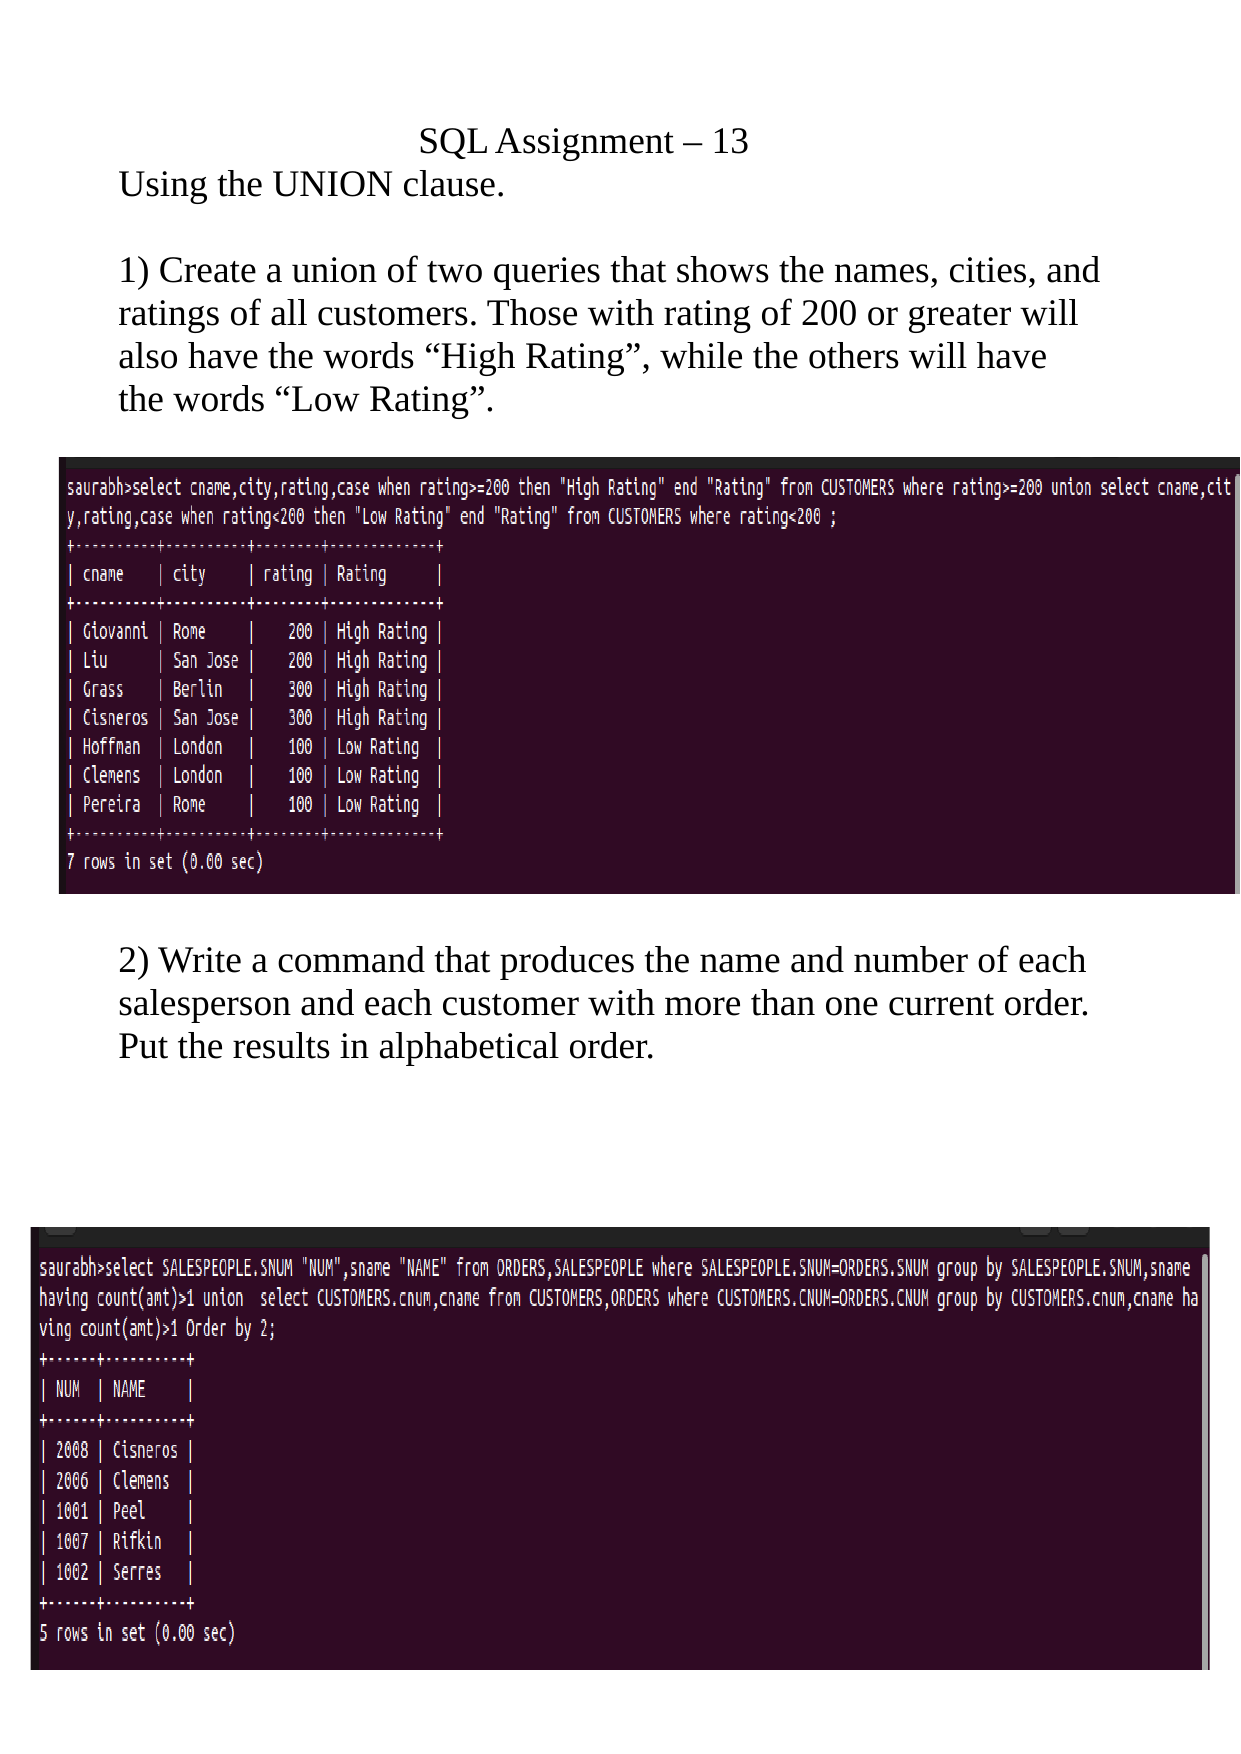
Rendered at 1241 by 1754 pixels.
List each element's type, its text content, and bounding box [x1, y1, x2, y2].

text 1) Create a union of two queries that shows the names, cities, and ratings of all customers. Those with rating of 200 or greater will also have the words “High Rating”, while the others will have [118, 247, 1122, 377]
picture [30, 1227, 1210, 1670]
text the words “Low Rating”. [118, 377, 1122, 420]
text 2) Write a command that produces the name and number of each salesperson and each customer with more than one current order. Put the results in alphabetical order. [118, 937, 1122, 1066]
text SQL Assignment – 13 [118, 118, 1122, 161]
picture [58, 457, 1240, 894]
text Using the UNION clause. [118, 161, 1122, 204]
